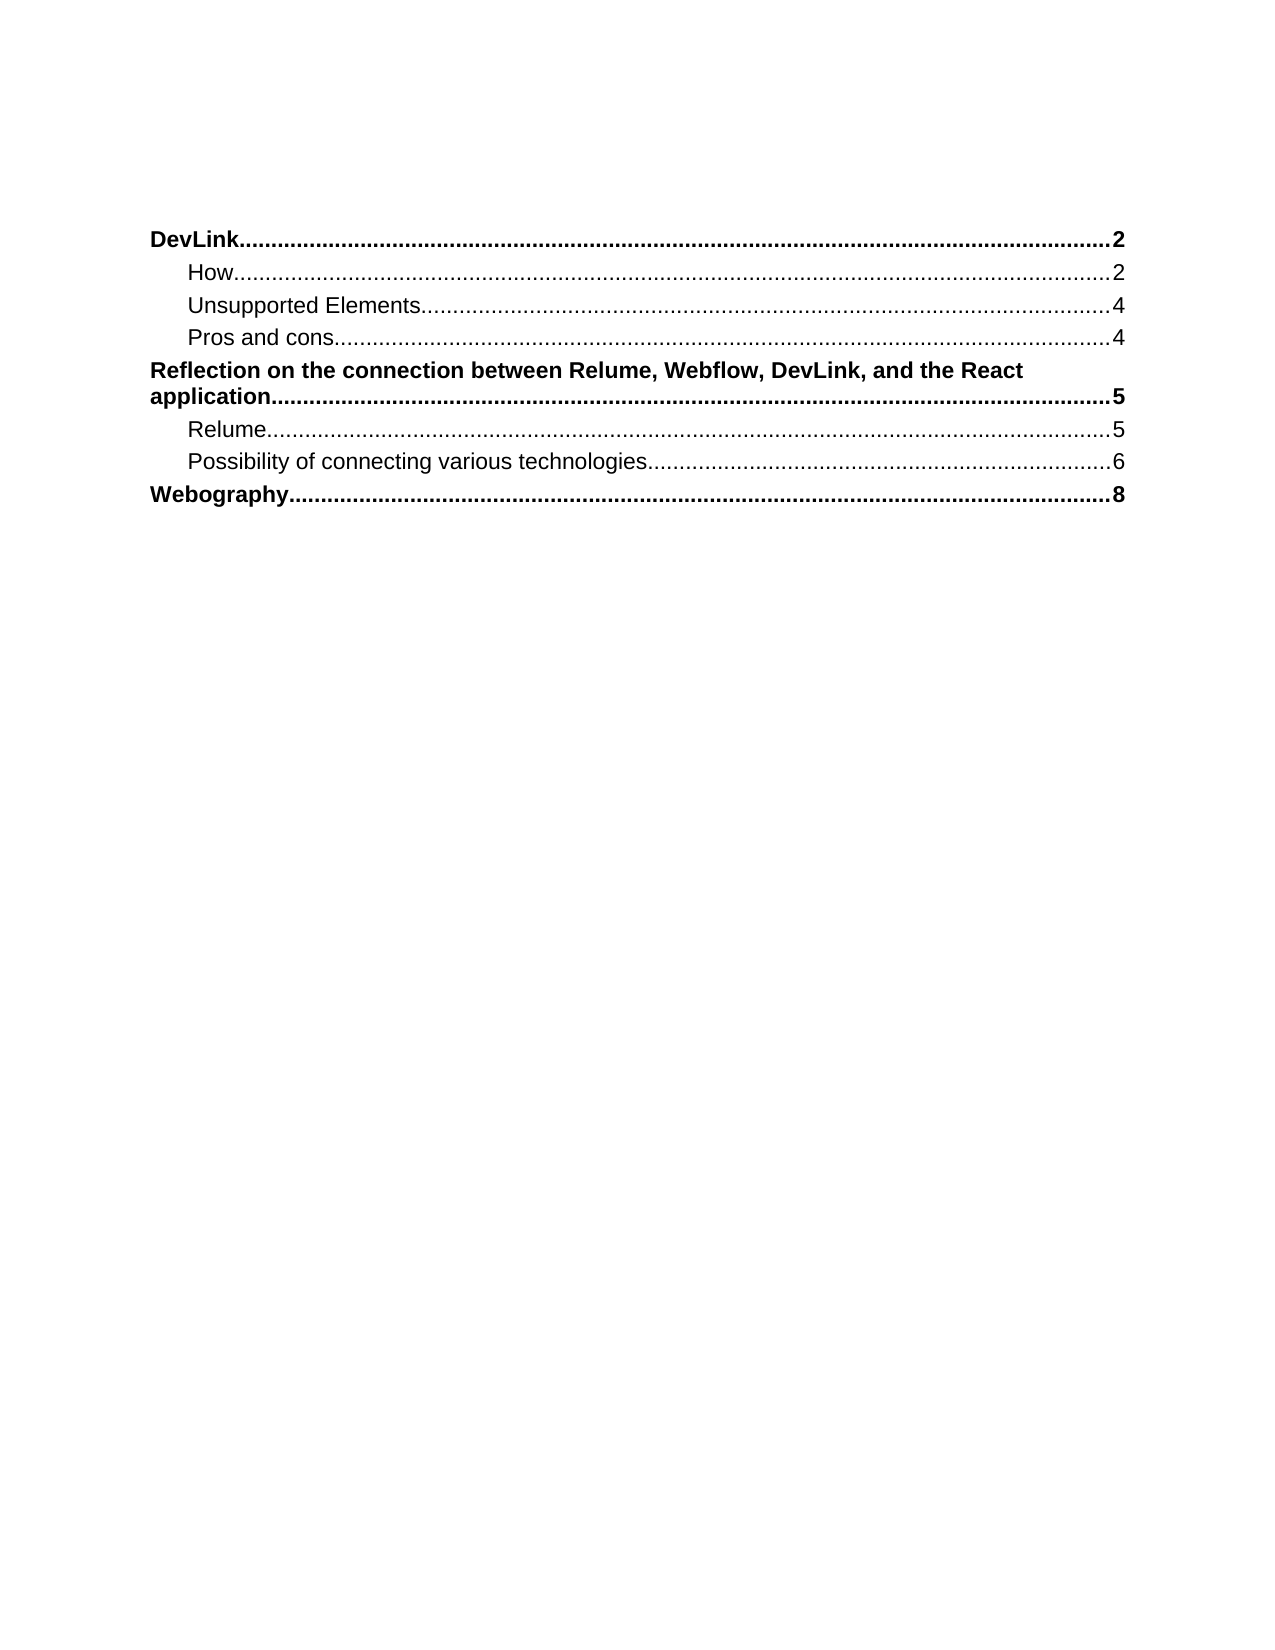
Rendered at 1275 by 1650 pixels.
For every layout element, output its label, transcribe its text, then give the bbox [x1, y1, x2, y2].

text Relume 5 [187, 416, 1125, 442]
text Webography 8 [150, 481, 1125, 507]
text Unsupported Elements 4 [187, 292, 1125, 318]
text Possibility of connecting various technologies 6 [187, 448, 1125, 475]
text DevLink 2 [150, 226, 1125, 253]
text Pros and cons 4 [187, 324, 1125, 351]
text Reflection on the connection between Relume, Webflow, DevLink, and the React application. 5 [150, 357, 1125, 409]
text How 2 [187, 259, 1125, 285]
